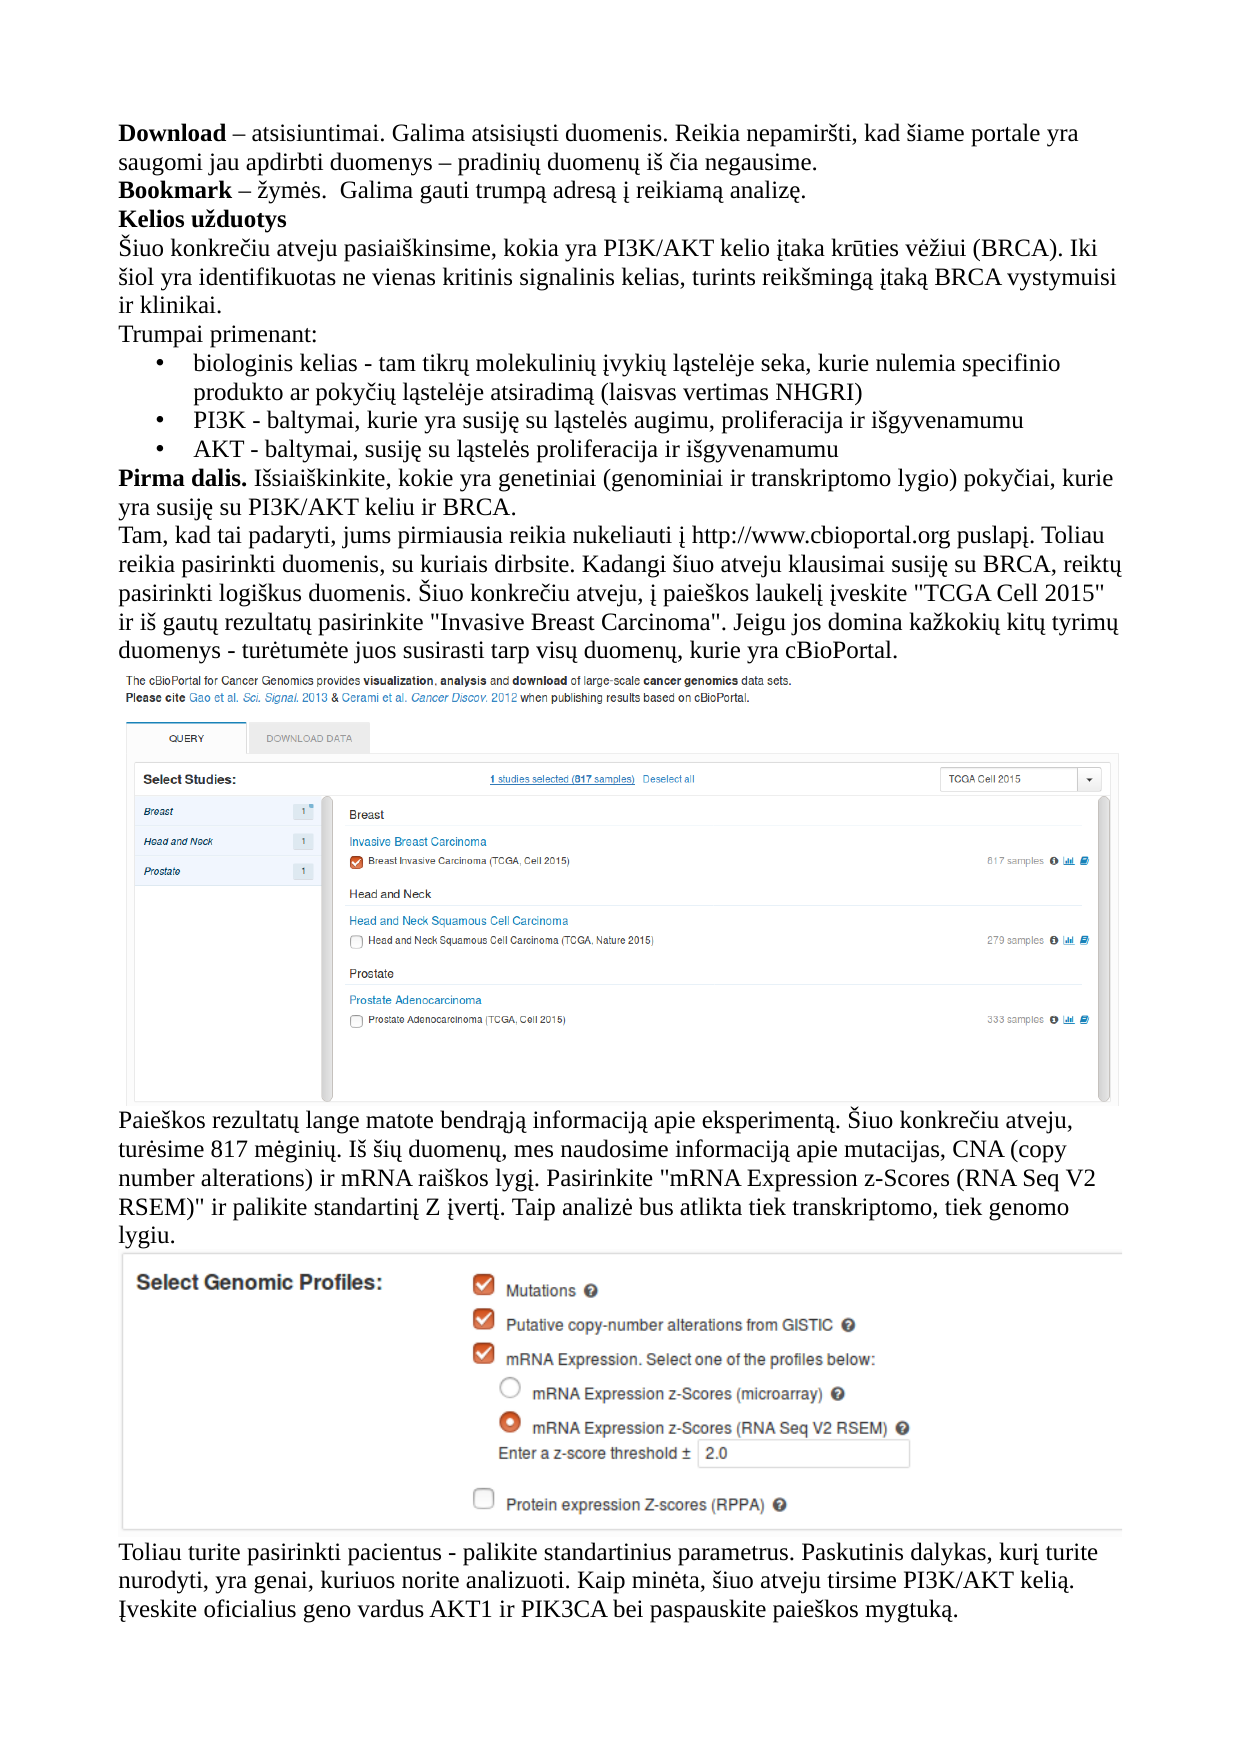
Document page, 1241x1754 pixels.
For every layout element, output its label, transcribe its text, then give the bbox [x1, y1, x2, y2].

text Kelios užduotys [118, 204, 1122, 233]
text Download – atsisiuntimai. Galima atsisiųsti duomenis. Reikia nepamiršti, kad šiame portale yra saugomi jau apdirbti duomenys – pradinių duomenų iš čia negausime. [118, 118, 1122, 176]
picture [118, 664, 1123, 1106]
text Trumpai primenant: [118, 319, 1122, 348]
list AKT - baltymai, susiję su ląstelės proliferacija ir išgyvenamumu [156, 434, 1122, 463]
text Tam, kad tai padaryti, jums pirmiausia reikia nukeliauti į http://www.cbioportal.org puslapį. Toliau reikia pasirinkti duomenis, su kuriais dirbsite. Kadangi šiuo atveju klausimai susiję su BRCA, reiktų pasirinkti logiškus duomenis. Šiuo konkrečiu atveju, į paieškos laukelį įveskite "TCGA Cell 2015" ir iš gautų rezultatų pasirinkite "Invasive Breast Carcinoma". Jeigu jos domina kažkokių kitų tyrimų duomenys - turėtumėte juos susirasti tarp visų duomenų, kurie yra cBioPortal. [118, 521, 1122, 664]
text Šiuo konkrečiu atveju pasiaiškinsime, kokia yra PI3K/AKT kelio įtaka krūties vėžiui (BRCA). Iki šiol yra identifikuotas ne vienas kritinis signalinis kelias, turints reikšmingą įtaką BRCA vystymuisi ir klinikai. [118, 233, 1122, 319]
text Paieškos rezultatų lange matote bendrąją informaciją apie eksperimentą. Šiuo konkrečiu atveju, turėsime 817 mėginių. Iš šių duomenų, mes naudosime informaciją apie mutacijas, CNA (copy number alterations) ir mRNA raiškos lygį. Pasirinkite "mRNA Expression z-Scores (RNA Seq V2 RSEM)" ir palikite standartinį Z įvertį. Taip analizė bus atlikta tiek transkriptomo, tiek genomo lygiu. [118, 1106, 1122, 1249]
picture [118, 1249, 1123, 1537]
list PI3K - baltymai, kurie yra susiję su ląstelės augimu, proliferacija ir išgyvenamumu [156, 406, 1122, 434]
text Pirma dalis. Išsiaiškinkite, kokie yra genetiniai (genominiai ir transkriptomo lygio) pokyčiai, kurie yra susiję su PI3K/AKT keliu ir BRCA. [118, 463, 1122, 521]
list biologinis kelias - tam tikrų molekulinių įvykių ląstelėje seka, kurie nulemia specifinio produkto ar pokyčių ląstelėje atsiradimą (laisvas vertimas NHGRI) [156, 348, 1122, 406]
text Bookmark – žymės. Galima gauti trumpą adresą į reikiamą analizę. [118, 176, 1122, 204]
text Toliau turite pasirinkti pacientus - palikite standartinius parametrus. Paskutinis dalykas, kurį turite nurodyti, yra genai, kuriuos norite analizuoti. Kaip minėta, šiuo atveju tirsime PI3K/AKT kelią. Įveskite oficialius geno vardus AKT1 ir PIK3CA bei paspauskite paieškos mygtuką. [118, 1537, 1122, 1623]
